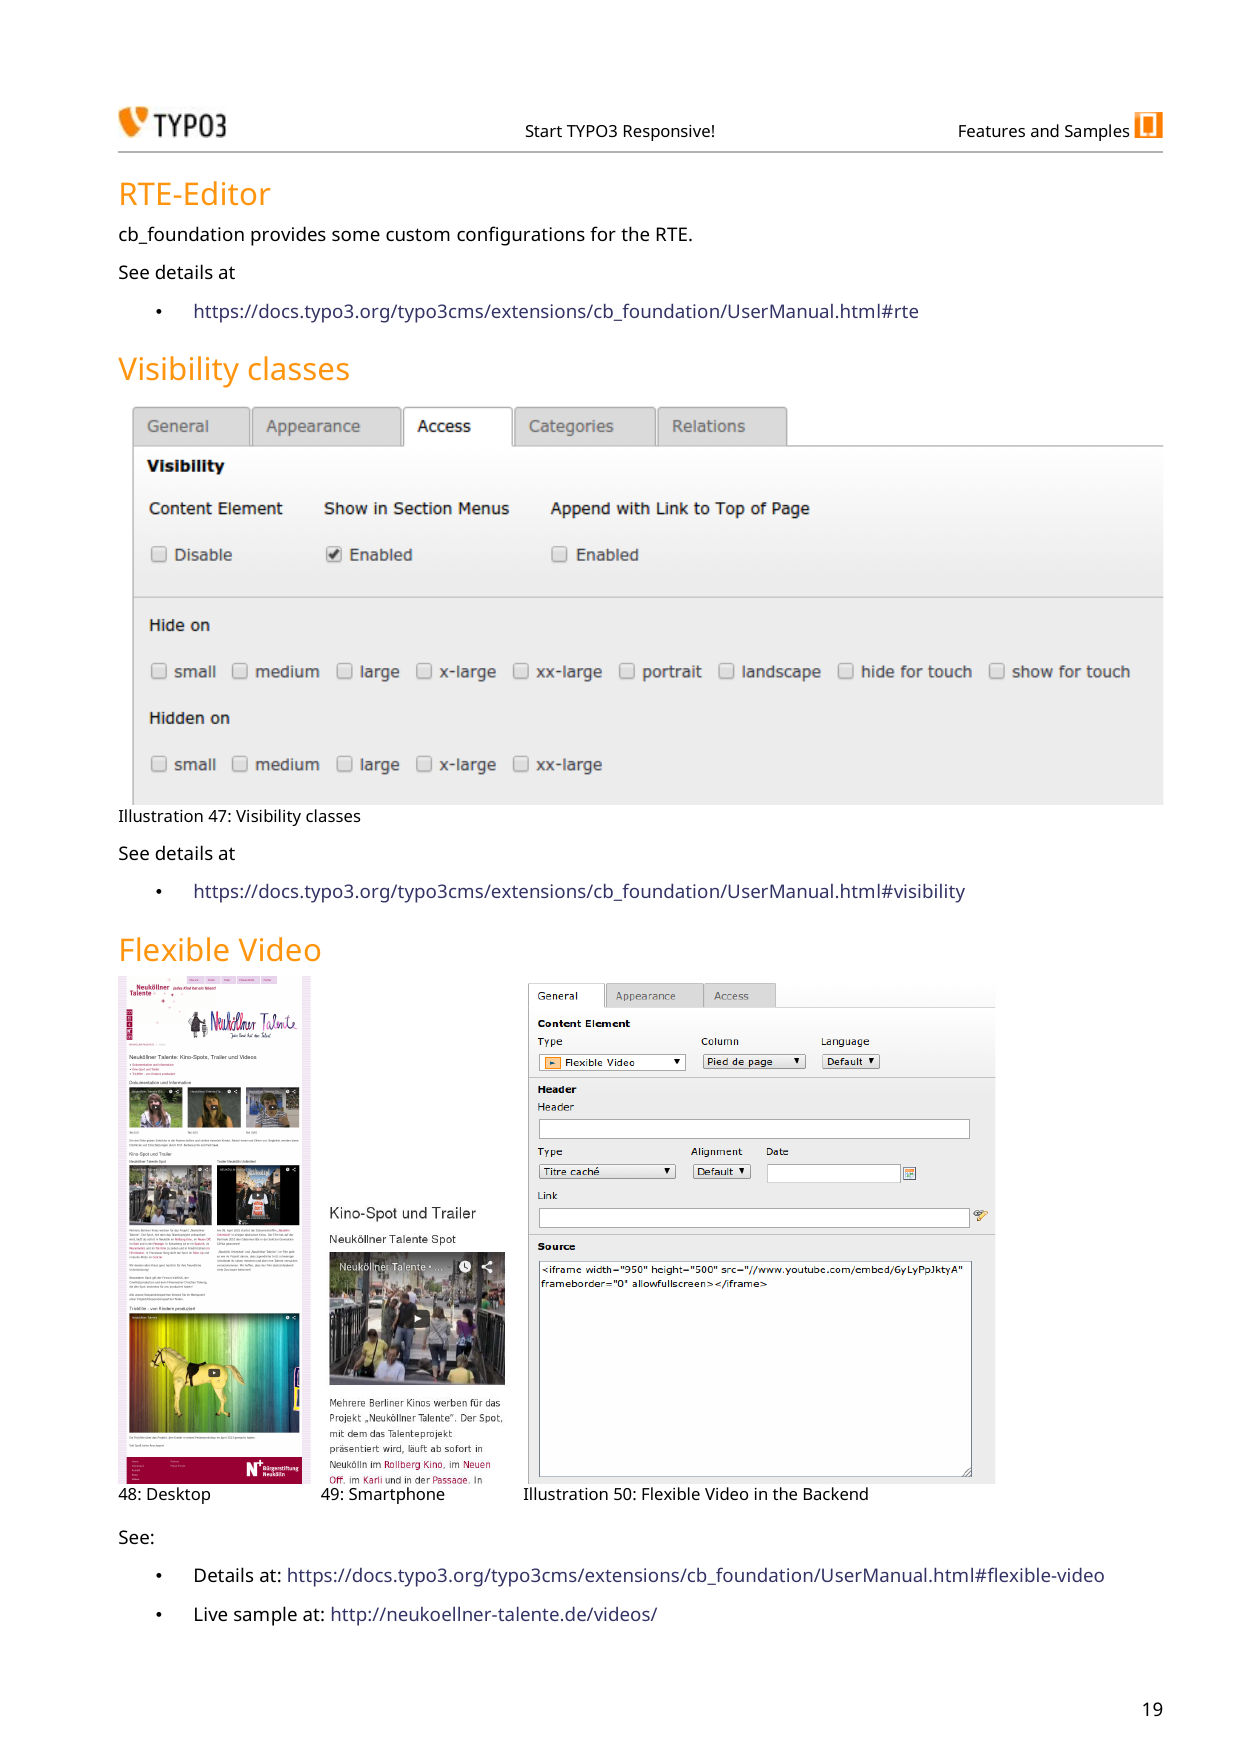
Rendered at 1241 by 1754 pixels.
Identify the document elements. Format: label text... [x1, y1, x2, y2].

list Details at: https://docs.typo3.org/typo3cms/extensions/cb_foundation/UserManual.html#flexible-video [156, 1562, 1163, 1588]
text 49: Smartphone [321, 1484, 513, 1506]
text See details at [118, 259, 1163, 285]
text Illustration 47: Visibility classes [118, 805, 1163, 827]
list Live sample at: http://neukoellner-talente.de/videos/ [156, 1601, 1163, 1627]
picture [320, 1194, 514, 1484]
subtitle RTE-Editor [118, 172, 1163, 215]
text Illustration 50: Flexible Video in the Backend [523, 1484, 996, 1506]
picture [118, 395, 1164, 805]
text See: [118, 1524, 1163, 1550]
subtitle Visibility classes [118, 347, 1163, 390]
text See details at [118, 840, 1163, 866]
text 48: Desktop [118, 1484, 311, 1506]
text cb_foundation provides some custom configurations for the RTE. [118, 221, 1163, 247]
picture [118, 976, 311, 1484]
picture [1134, 112, 1163, 138]
list https://docs.typo3.org/typo3cms/extensions/cb_foundation/UserManual.html#rte [156, 297, 1163, 323]
subtitle Flexible Video [118, 928, 1163, 971]
list https://docs.typo3.org/typo3cms/extensions/cb_foundation/UserManual.html#visibility [156, 878, 1163, 904]
picture [523, 976, 996, 1484]
picture [118, 106, 227, 138]
